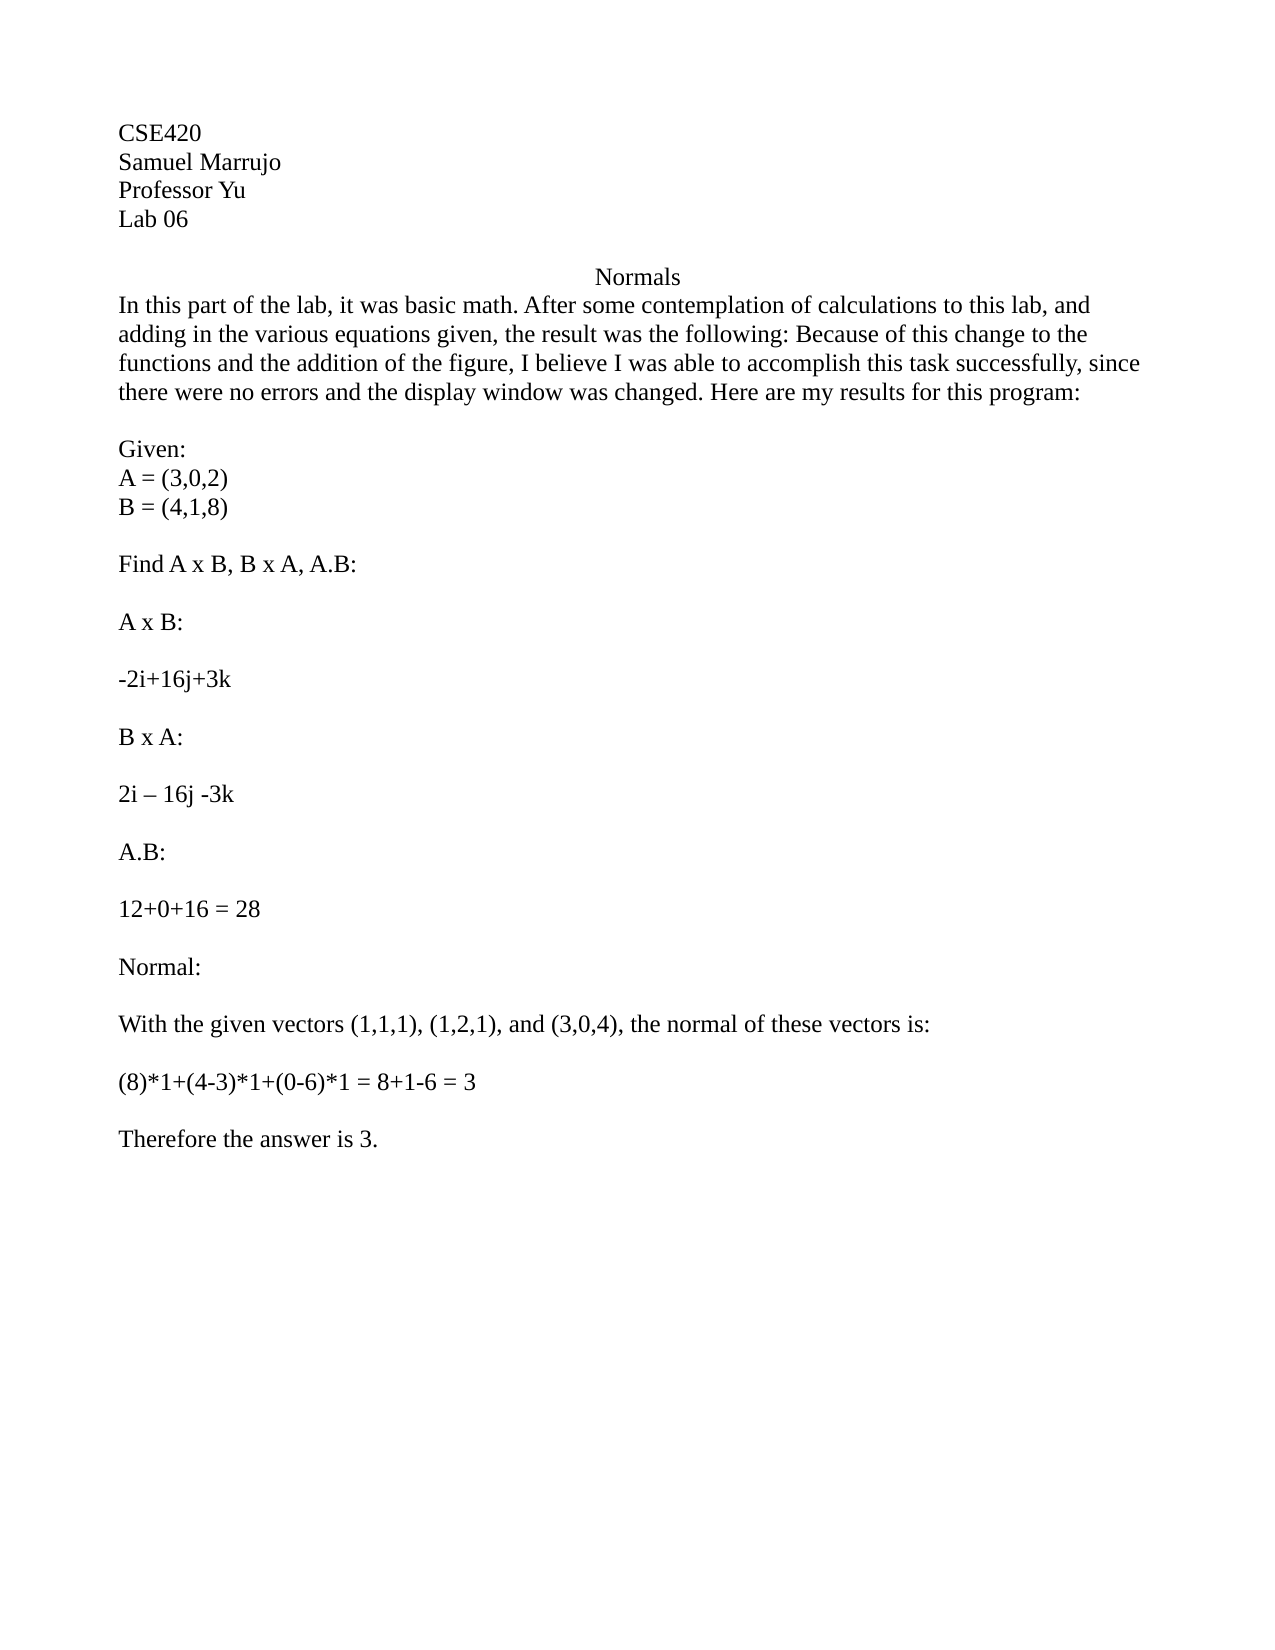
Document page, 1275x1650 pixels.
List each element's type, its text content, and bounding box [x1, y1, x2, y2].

text Therefore the answer is 3. [118, 1124, 1157, 1153]
text A x B: [118, 607, 1157, 636]
text (8)*1+(4-3)*1+(0-6)*1 = 8+1-6 = 3 [118, 1067, 1157, 1096]
text 2i – 16j -3k [118, 779, 1157, 808]
text CSE420 [118, 118, 1157, 147]
text B = (4,1,8) [118, 492, 1157, 521]
text Find A x B, B x A, A.B: [118, 549, 1157, 578]
text With the given vectors (1,1,1), (1,2,1), and (3,0,4), the normal of these vectors is: [118, 1009, 1157, 1038]
text Lab 06 [118, 204, 1157, 233]
text 12+0+16 = 28 [118, 894, 1157, 923]
text A = (3,0,2) [118, 463, 1157, 492]
text Professor Yu [118, 176, 1157, 204]
text A.B: [118, 837, 1157, 866]
text Samuel Marrujo [118, 147, 1157, 176]
text Given: [118, 434, 1157, 463]
text In this part of the lab, it was basic math. After some contemplation of calculations to this lab, and adding in the various equations given, the result was the following: Because of this change to the functions and the addition of the figure, I believe I was able to accomplish this task successfully, since there were no errors and the display window was changed. Here are my results for this program: [118, 291, 1157, 406]
text B x A: [118, 722, 1157, 751]
text Normals [118, 262, 1157, 291]
text Normal: [118, 952, 1157, 981]
text -2i+16j+3k [118, 664, 1157, 693]
